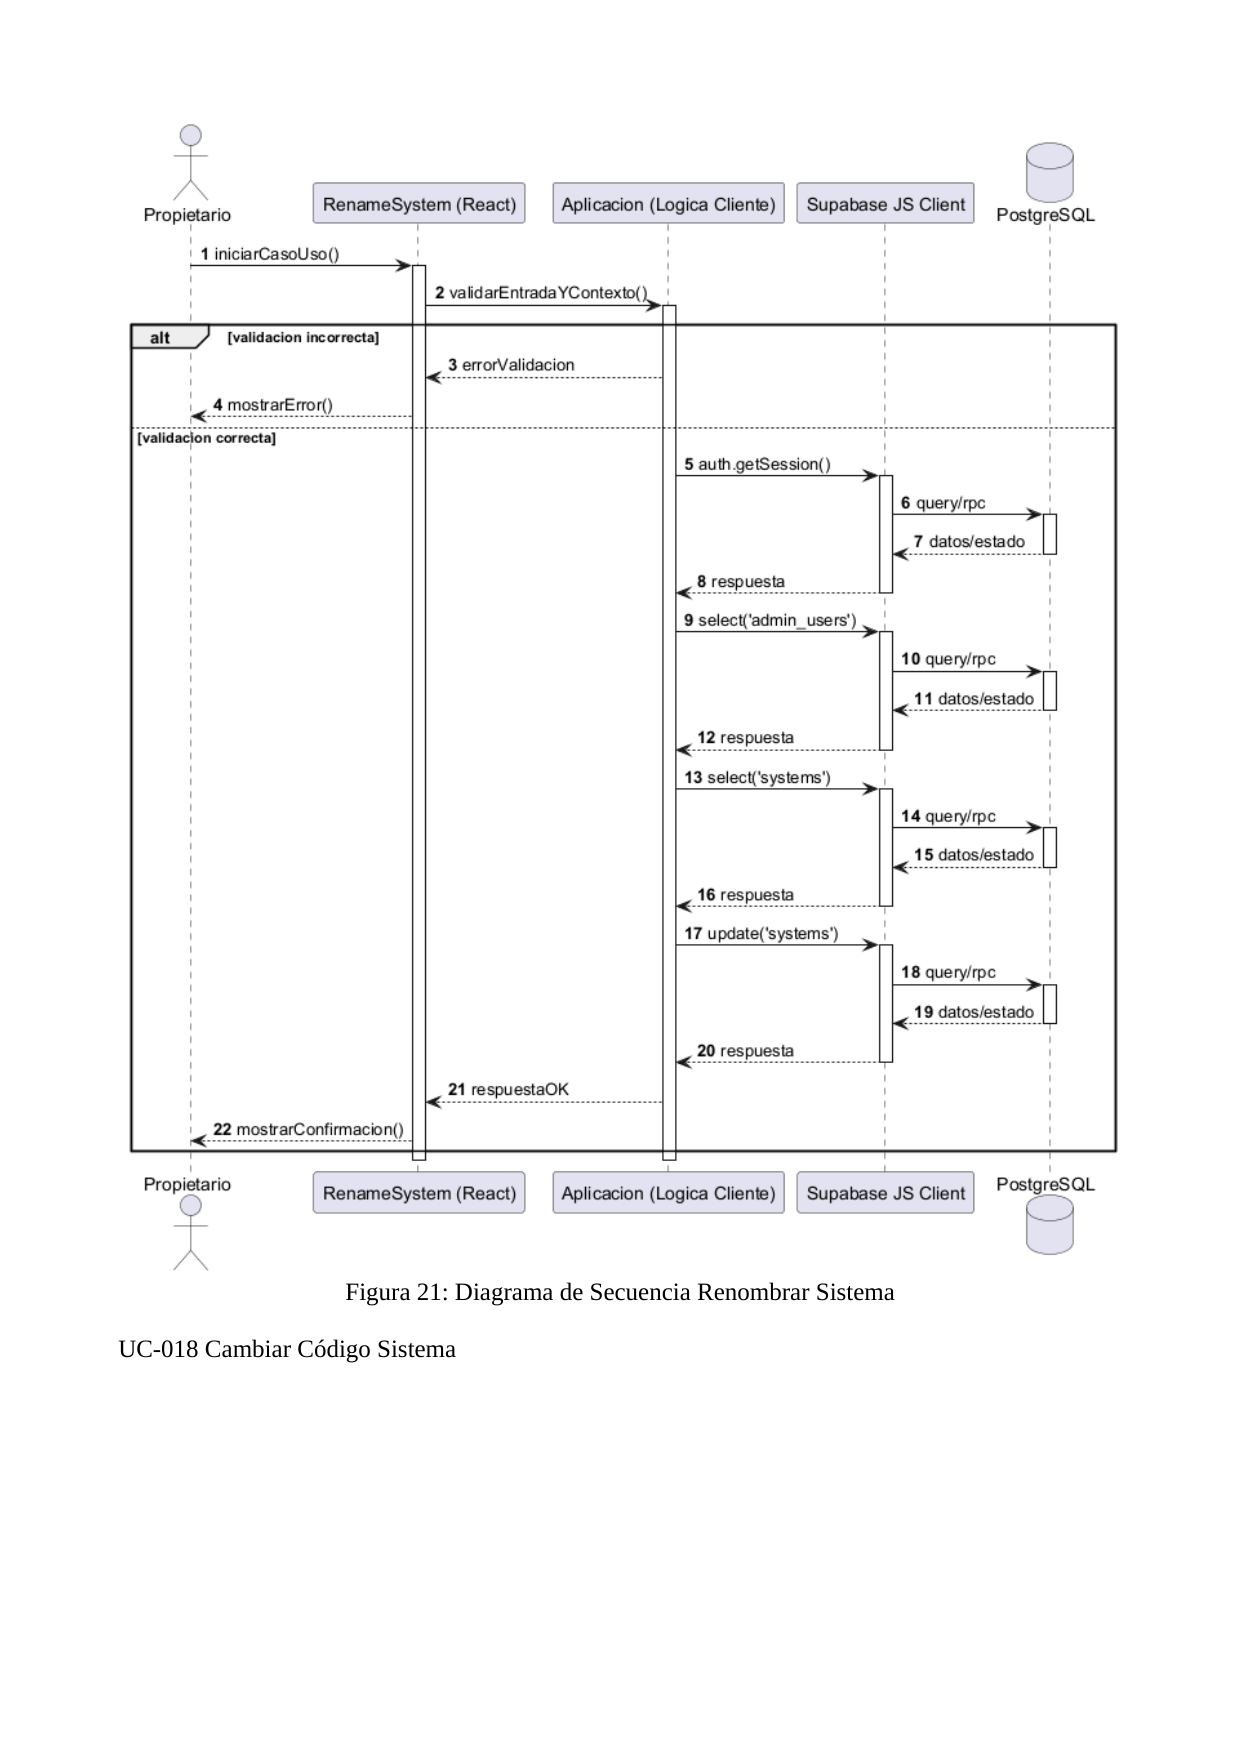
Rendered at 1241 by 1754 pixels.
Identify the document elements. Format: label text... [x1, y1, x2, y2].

text Figura 21: Diagrama de Secuencia Renombrar Sistema [118, 1277, 1122, 1306]
text UC-018 Cambiar Código Sistema [118, 1334, 1122, 1363]
picture [118, 118, 1123, 1277]
